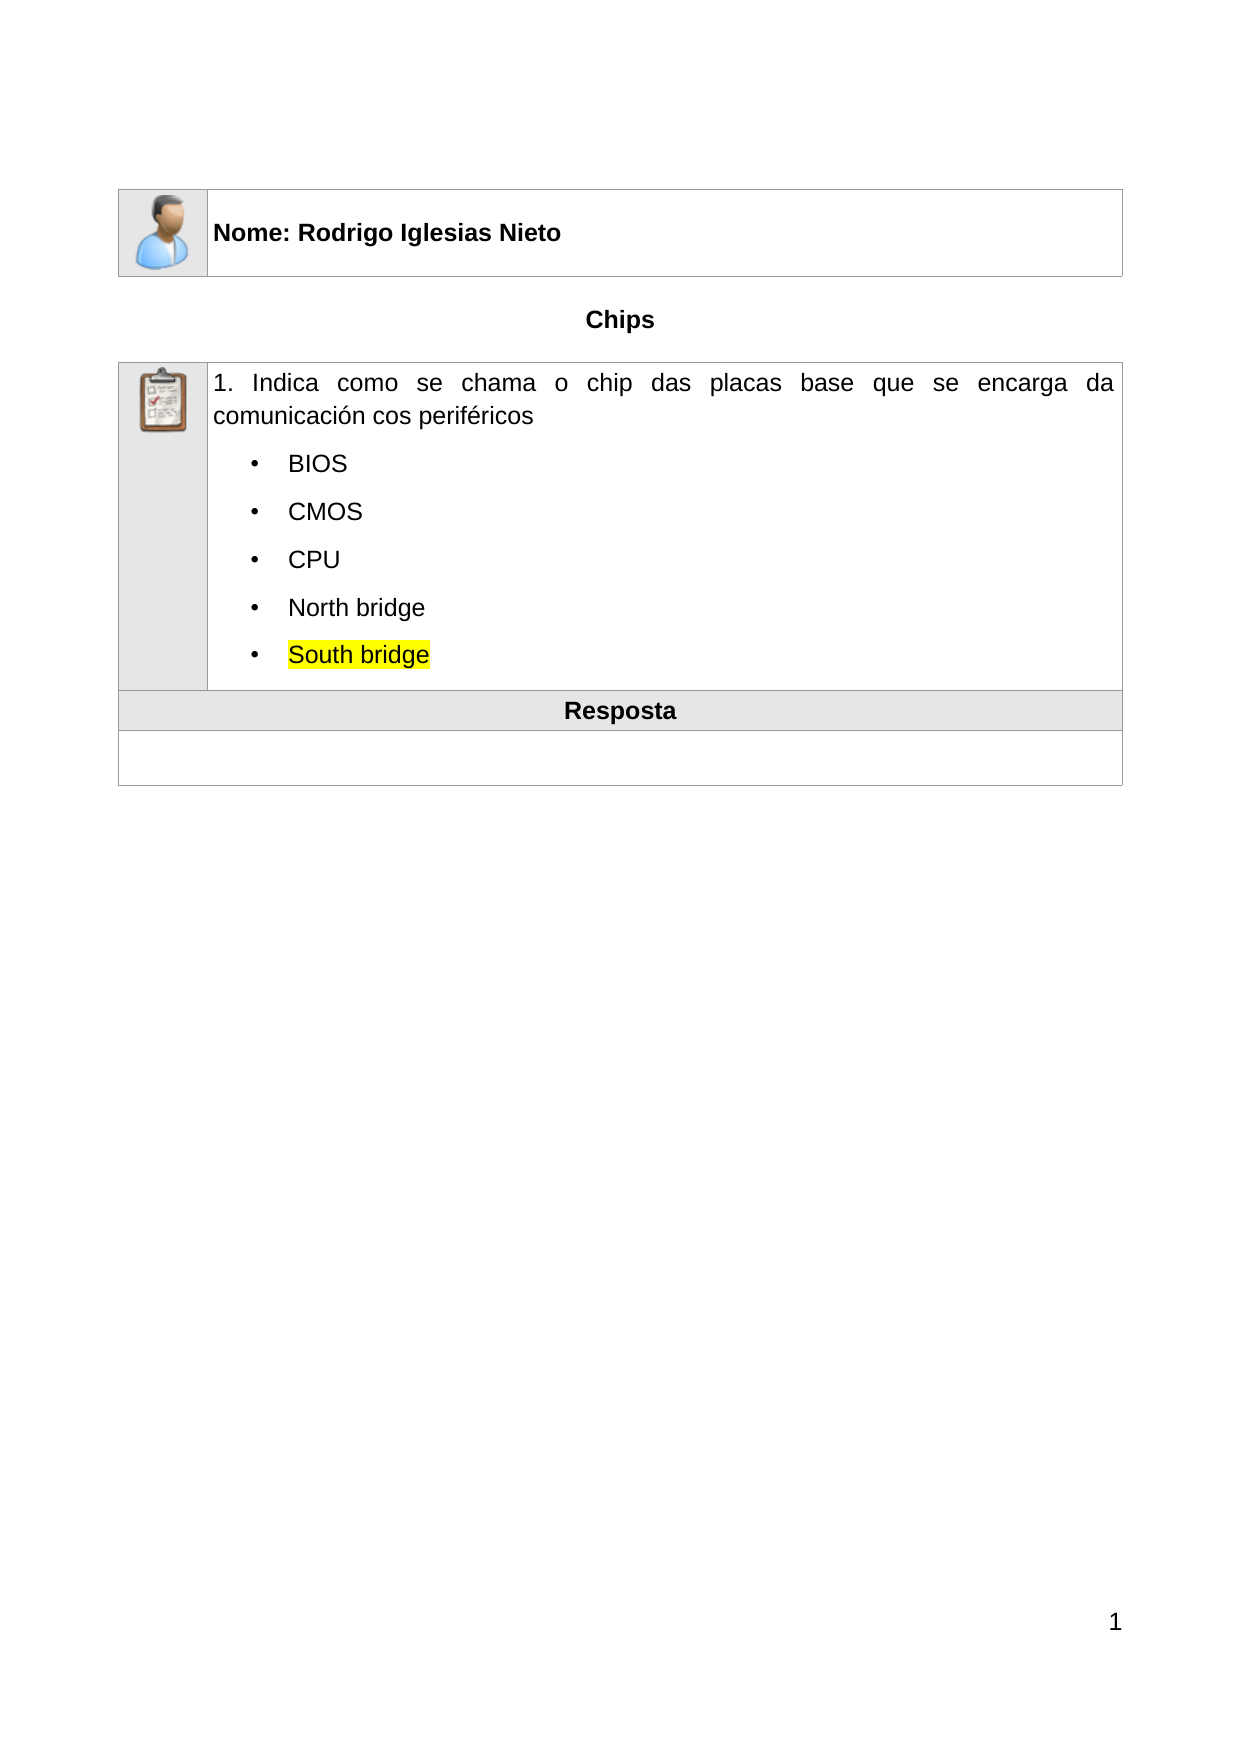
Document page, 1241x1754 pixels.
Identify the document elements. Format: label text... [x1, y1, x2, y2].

table_header 1. Indica como se chama o chip das placas base que se encarga da comunicación cos periféricos BIOS CMOS CPU North bridge South bridge [208, 363, 1122, 690]
table_cell Resposta [119, 691, 1122, 730]
table_header Nome: Rodrigo Iglesias Nieto [208, 190, 1122, 276]
table_header [119, 363, 207, 690]
picture [125, 195, 201, 270]
table_header [119, 190, 207, 276]
table_cell [119, 731, 1122, 785]
text Chips [118, 304, 1122, 333]
picture [130, 367, 195, 433]
